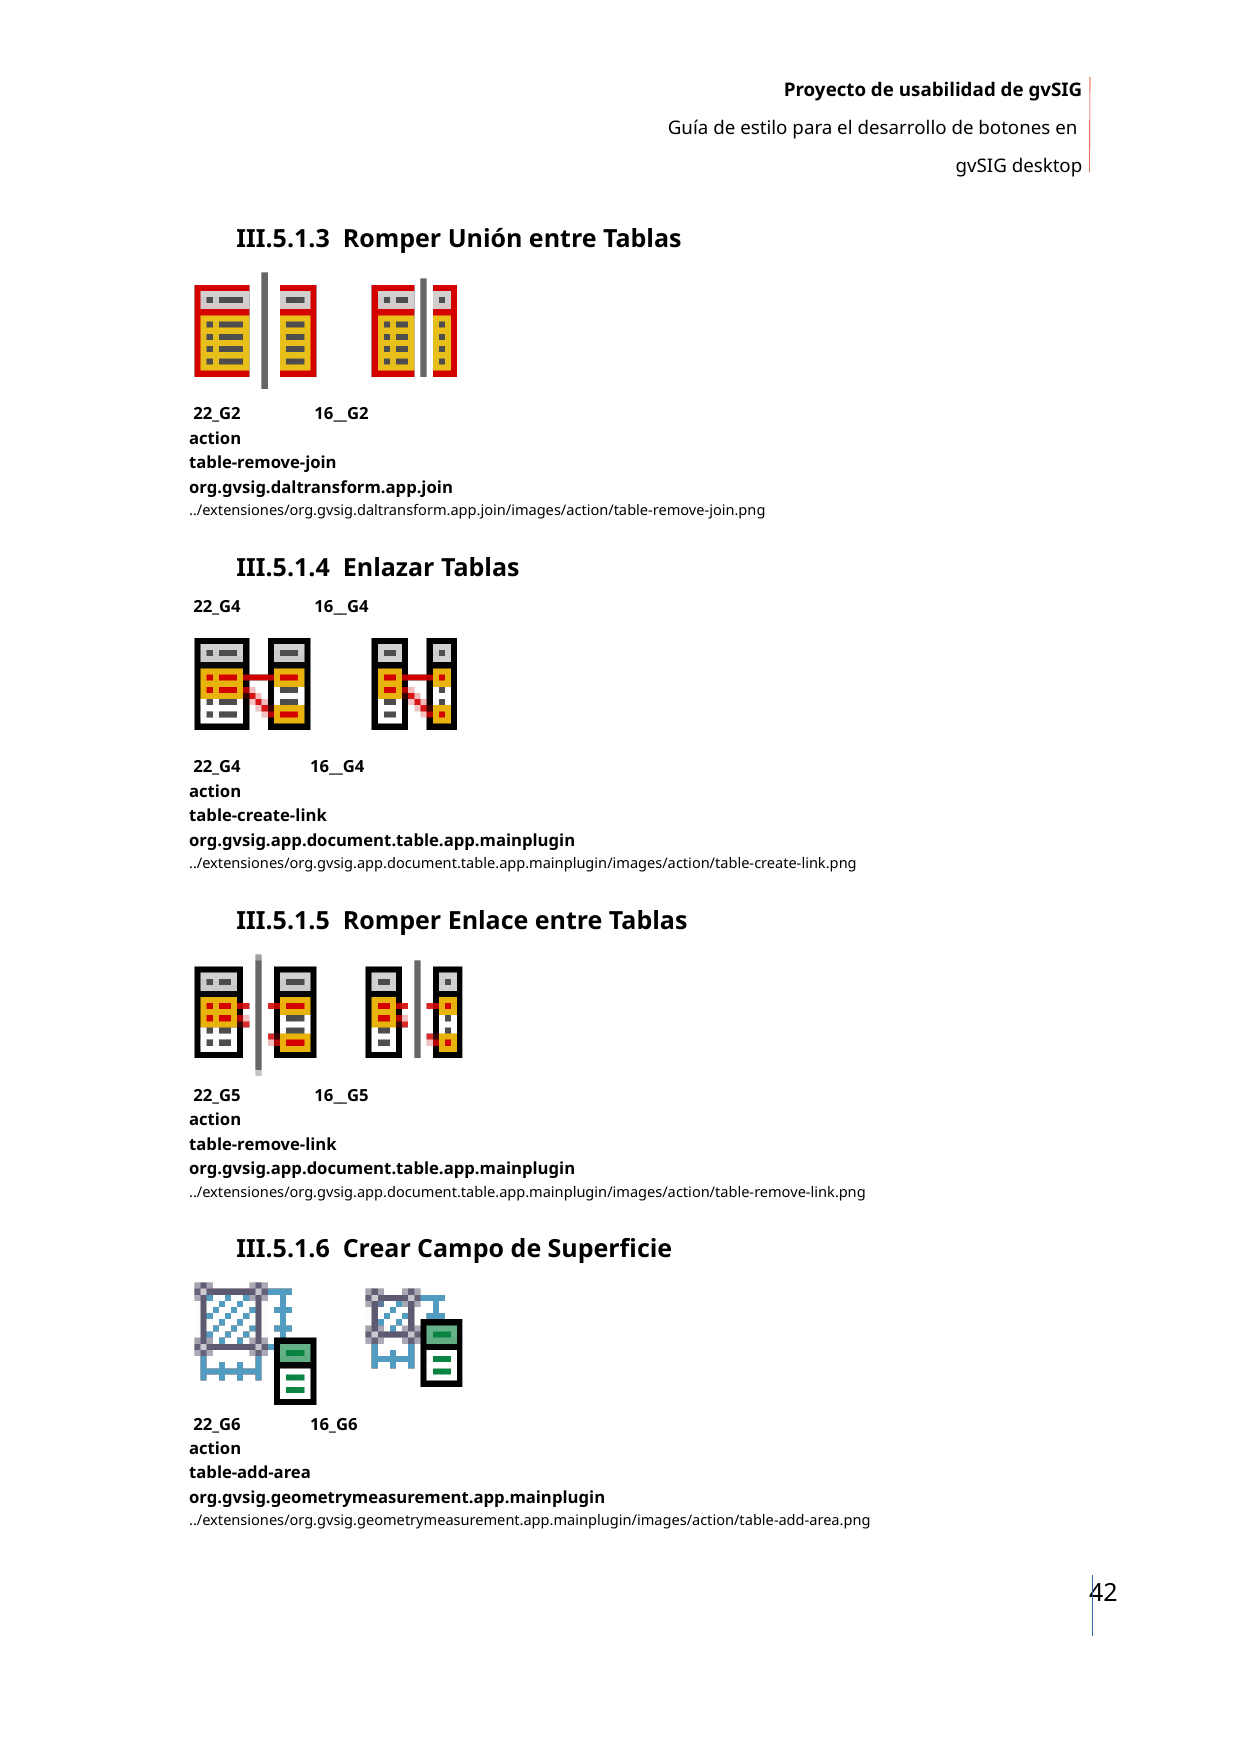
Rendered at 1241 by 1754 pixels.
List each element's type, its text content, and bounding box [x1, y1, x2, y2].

text action [189, 779, 1095, 802]
picture [188, 619, 463, 754]
picture [188, 266, 463, 401]
text 22_G4 16__G4 [193, 755, 1095, 778]
text 22_G6 16_G6 [193, 1412, 1095, 1435]
text ../extensiones/org.gvsig.app.document.table.app.mainplugin/images/action/table-create-link.png [189, 853, 1095, 873]
text org.gvsig.app.document.table.app.mainplugin [189, 1157, 1095, 1180]
text action [189, 1437, 1095, 1459]
picture [188, 1276, 463, 1411]
text action [189, 1108, 1095, 1131]
text org.gvsig.geometrymeasurement.app.mainplugin [189, 1486, 1095, 1508]
subtitle Romper Enlace entre Tablas [236, 902, 1095, 936]
text table-create-link [189, 804, 1095, 827]
text table-add-area [189, 1461, 1095, 1484]
subtitle Crear Campo de Superficie [236, 1231, 1095, 1265]
text 22_G5 16__G5 [193, 1083, 1095, 1106]
text org.gvsig.daltransform.app.join [189, 475, 1095, 498]
text ../extensiones/org.gvsig.daltransform.app.join/images/action/table-remove-join.png [189, 500, 1095, 520]
text ../extensiones/org.gvsig.app.document.table.app.mainplugin/images/action/table-remove-link.png [189, 1181, 1095, 1201]
text table-remove-join [189, 451, 1095, 474]
picture [188, 948, 463, 1082]
text table-remove-link [189, 1132, 1095, 1155]
text 22_G4 16__G4 [193, 595, 1095, 618]
text ../extensiones/org.gvsig.geometrymeasurement.app.mainplugin/images/action/table-add-area.png [189, 1510, 1095, 1530]
subtitle Romper Unión entre Tablas [236, 221, 1095, 255]
text action [189, 426, 1095, 449]
subtitle Enlazar Tablas [236, 549, 1095, 583]
text org.gvsig.app.document.table.app.mainplugin [189, 828, 1095, 851]
text 22_G2 16__G2 [193, 402, 1095, 425]
